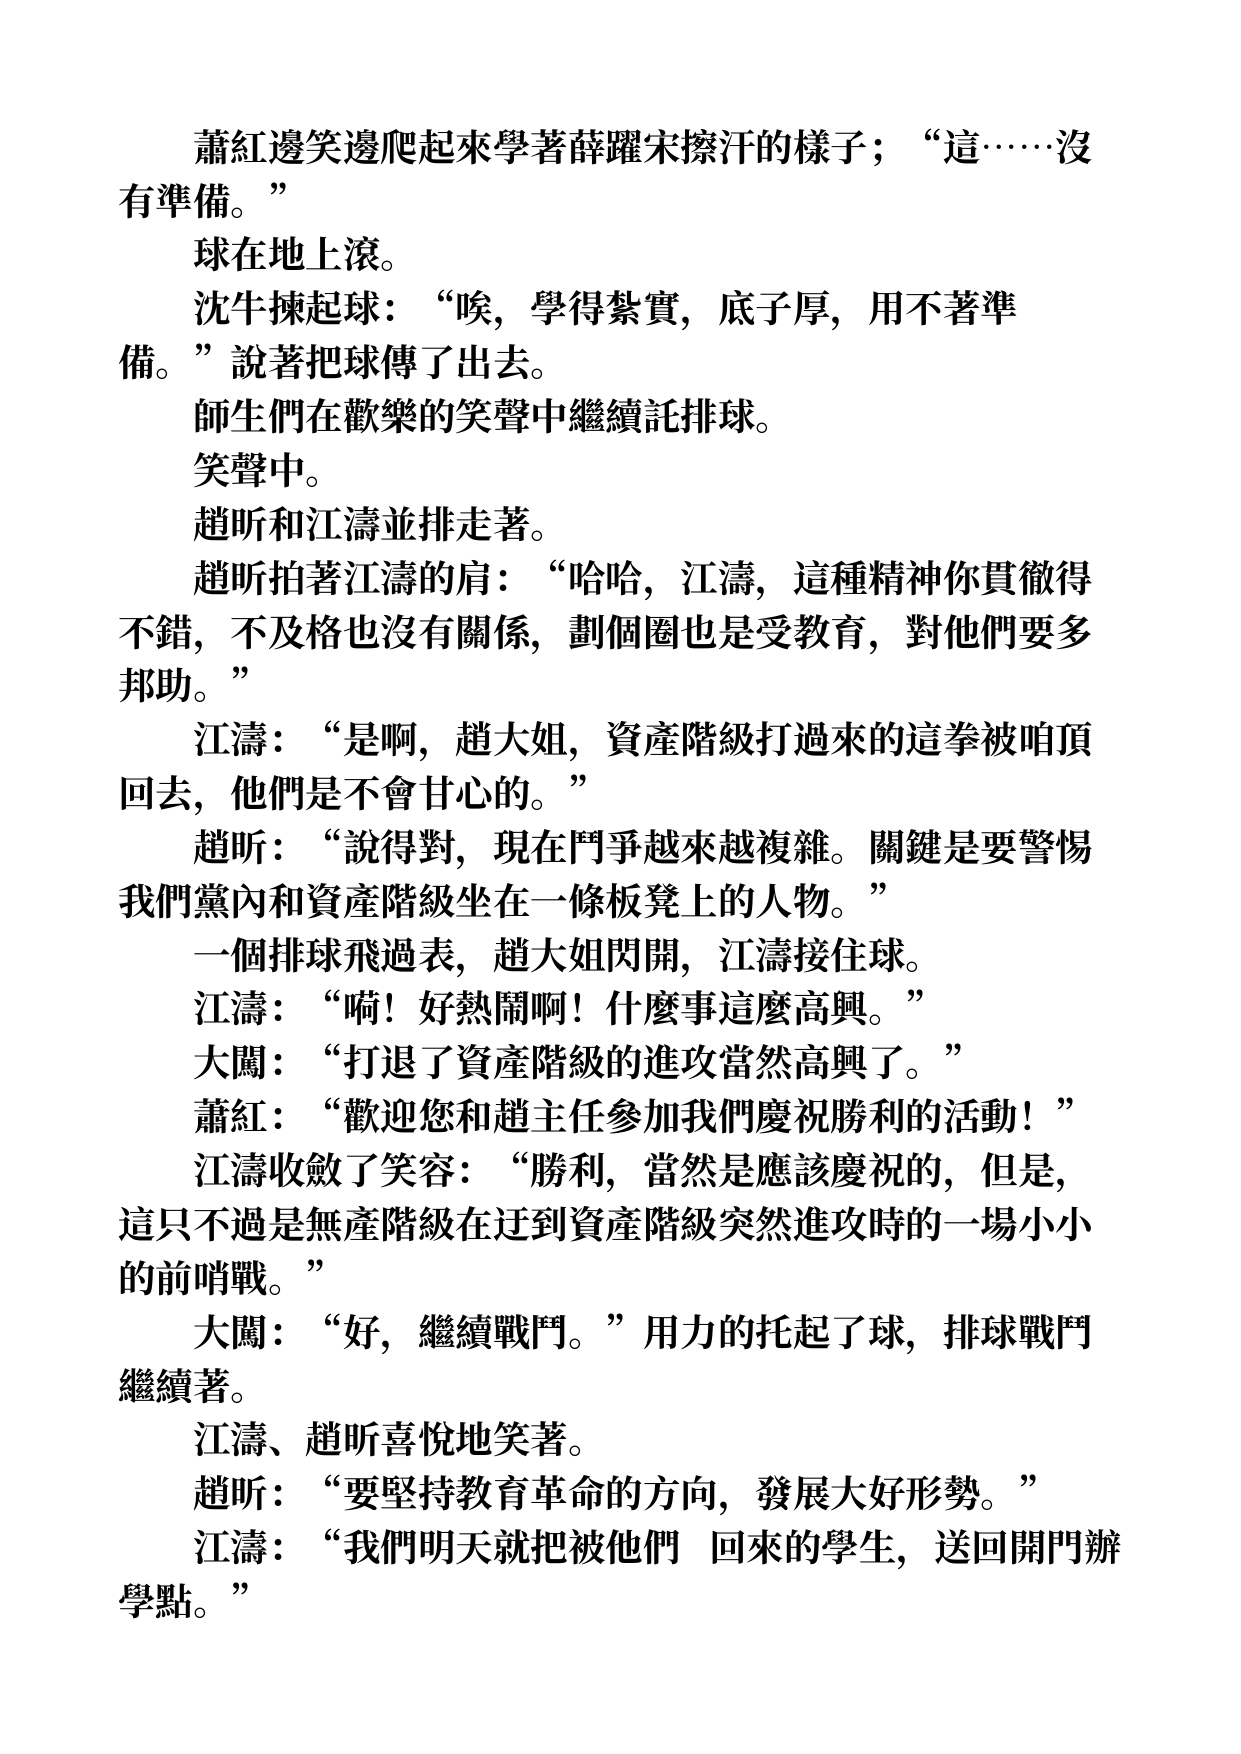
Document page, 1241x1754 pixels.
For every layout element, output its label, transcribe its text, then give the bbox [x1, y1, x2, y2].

text 沈牛揀起球：“唉，學得紮實，底子厚，用不著準備。”說著把球傳了出去。 [118, 280, 1122, 387]
text 趙昕拍著江濤的肩：“哈哈，江濤，這種精神你貫徹得不錯，不及格也沒有關係，劃個圈也是受教育，對他們要多邦助。” [118, 549, 1122, 711]
text 趙昕和江濤並排走著。 [118, 495, 1122, 549]
text 師生們在歡樂的笑聲中繼續託排球。 [118, 387, 1122, 441]
text 江濤：“我們明天就把被他們 回來的學生，送回開門辦學點。” [118, 1518, 1122, 1626]
text 江濤：“是啊，趙大姐，資產階級打過來的這拳被咱頂回去，他們是不會甘心的。” [118, 711, 1122, 818]
text 江濤：“嗬！好熱鬧啊！什麼事這麼高興。” [118, 980, 1122, 1034]
text 大闖：“打退了資產階級的進攻當然高興了。” [118, 1034, 1122, 1087]
text 江濤、趙昕喜悅地笑著。 [118, 1411, 1122, 1464]
text 蕭紅：“歡迎您和趙主任參加我們慶祝勝利的活動！” [118, 1087, 1122, 1141]
text 一個排球飛過表，趙大姐閃開，江濤接住球。 [118, 926, 1122, 980]
text 笑聲中。 [118, 441, 1122, 495]
text 球在地上滾。 [118, 226, 1122, 280]
text 蕭紅邊笑邊爬起來學著薛躍宋擦汗的樣子；“這……沒有準備。” [118, 118, 1122, 226]
text 江濤收斂了笑容：“勝利，當然是應該慶祝的，但是，這只不過是無產階級在迂到資產階級突然進攻時的一場小小的前哨戰。” [118, 1141, 1122, 1303]
text 趙昕：“要堅持教育革命的方向，發展大好形勢。” [118, 1464, 1122, 1518]
text 大闖：“好，繼續戰鬥。”用力的托起了球，排球戰鬥繼續著。 [118, 1303, 1122, 1411]
text 趙昕：“說得對，現在鬥爭越來越複雜。關鍵是要警惕我們黨內和資產階級坐在一條板凳上的人物。” [118, 818, 1122, 926]
